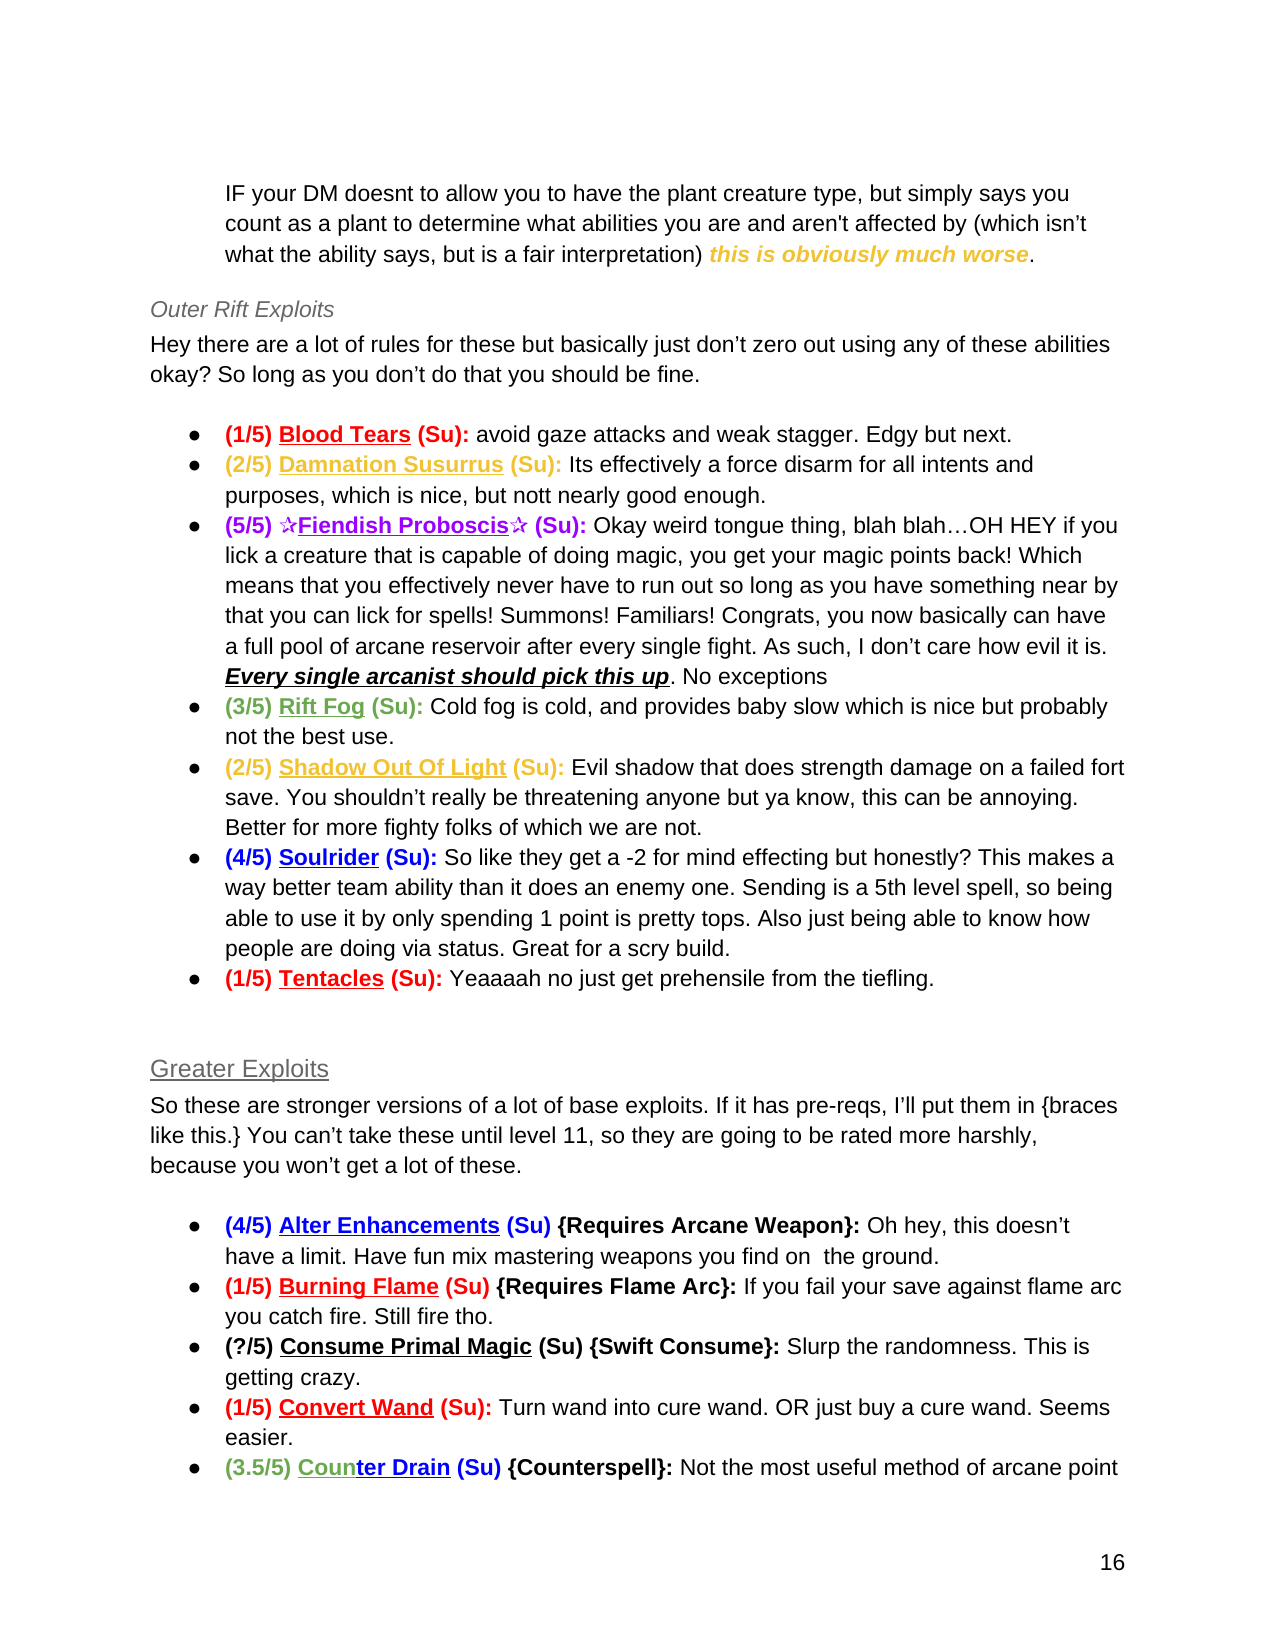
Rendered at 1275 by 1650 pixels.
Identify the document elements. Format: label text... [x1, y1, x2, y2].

list IF your DM doesnt to allow you to have the plant creature type, but simply says you count as a plant to determine what abilities you are and aren't affected by (which isn’t what the ability says, but is a fair interpretation) this is obviously much worse. [187, 150, 1125, 267]
list (3.5/5) Counter Drain (Su) {Counterspell}: Not the most useful method of arcane point [187, 1454, 1125, 1480]
list (1/5) Blood Tears (Su): avoid gaze attacks and weak stagger. Edgy but next. [187, 421, 1125, 447]
subtitle Greater Exploits [150, 1054, 1125, 1083]
list (?/5) Consume Primal Magic (Su) {Swift Consume}: Slurp the randomness. This is getting crazy. [187, 1333, 1125, 1390]
list (3/5) Rift Fog (Su): Cold fog is cold, and provides baby slow which is nice but probably not the best use. [187, 693, 1125, 749]
list (1/5) Convert Wand (Su): Turn wand into cure wand. OR just buy a cure wand. Seems easier. [187, 1394, 1125, 1450]
list (2/5) Shadow Out Of Light (Su): Evil shadow that does strength damage on a failed fort save. You shouldn’t really be threatening anyone but ya know, this can be annoying. Better for more fighty folks of which we are not. [187, 753, 1125, 840]
list (2/5) Damnation Susurrus (Su): Its effectively a force disarm for all intents and purposes, which is nice, but nott nearly good enough. [187, 451, 1125, 508]
list (1/5) Burning Flame (Su) {Requires Flame Arc}: If you fail your save against flame arc you catch fire. Still fire tho. [187, 1273, 1125, 1329]
text Hey there are a lot of rules for these but basically just don’t zero out using any of these abilities okay? So long as you don’t do that you should be fine. [150, 331, 1125, 387]
list (4/5) Alter Enhancements (Su) {Requires Arcane Weapon}: Oh hey, this doesn’t have a limit. Have fun mix mastering weapons you find on the ground. [187, 1212, 1125, 1269]
list (5/5) ✰Fiendish Proboscis✰ (Su): Okay weird tongue thing, blah blah…OH HEY if you lick a creature that is capable of doing magic, you get your magic points back! Which means that you effectively never have to run out so long as you have something near by that you can lick for spells! Summons! Familiars! Congrats, you now basically can have a full pool of arcane reservoir after every single fight. As such, I don’t care how evil it is. Every single arcanist should pick this up. No exceptions [187, 512, 1125, 689]
subtitle Outer Rift Exploits [150, 296, 1125, 322]
list (1/5) Tentacles (Su): Yeaaaah no just get prehensile from the tiefling. [187, 965, 1125, 991]
text So these are stronger versions of a lot of base exploits. If it has pre-reqs, I’ll put them in {braces like this.} You can’t take these until level 11, so they are going to be rated more harshly, because you won’t get a lot of these. [150, 1092, 1125, 1178]
list (4/5) Soulrider (Su): So like they get a -2 for mind effecting but honestly? This makes a way better team ability than it does an enemy one. Sending is a 5th level spell, so being able to use it by only spending 1 point is pretty tops. Also just being able to know how people are doing via status. Great for a scry build. [187, 844, 1125, 961]
